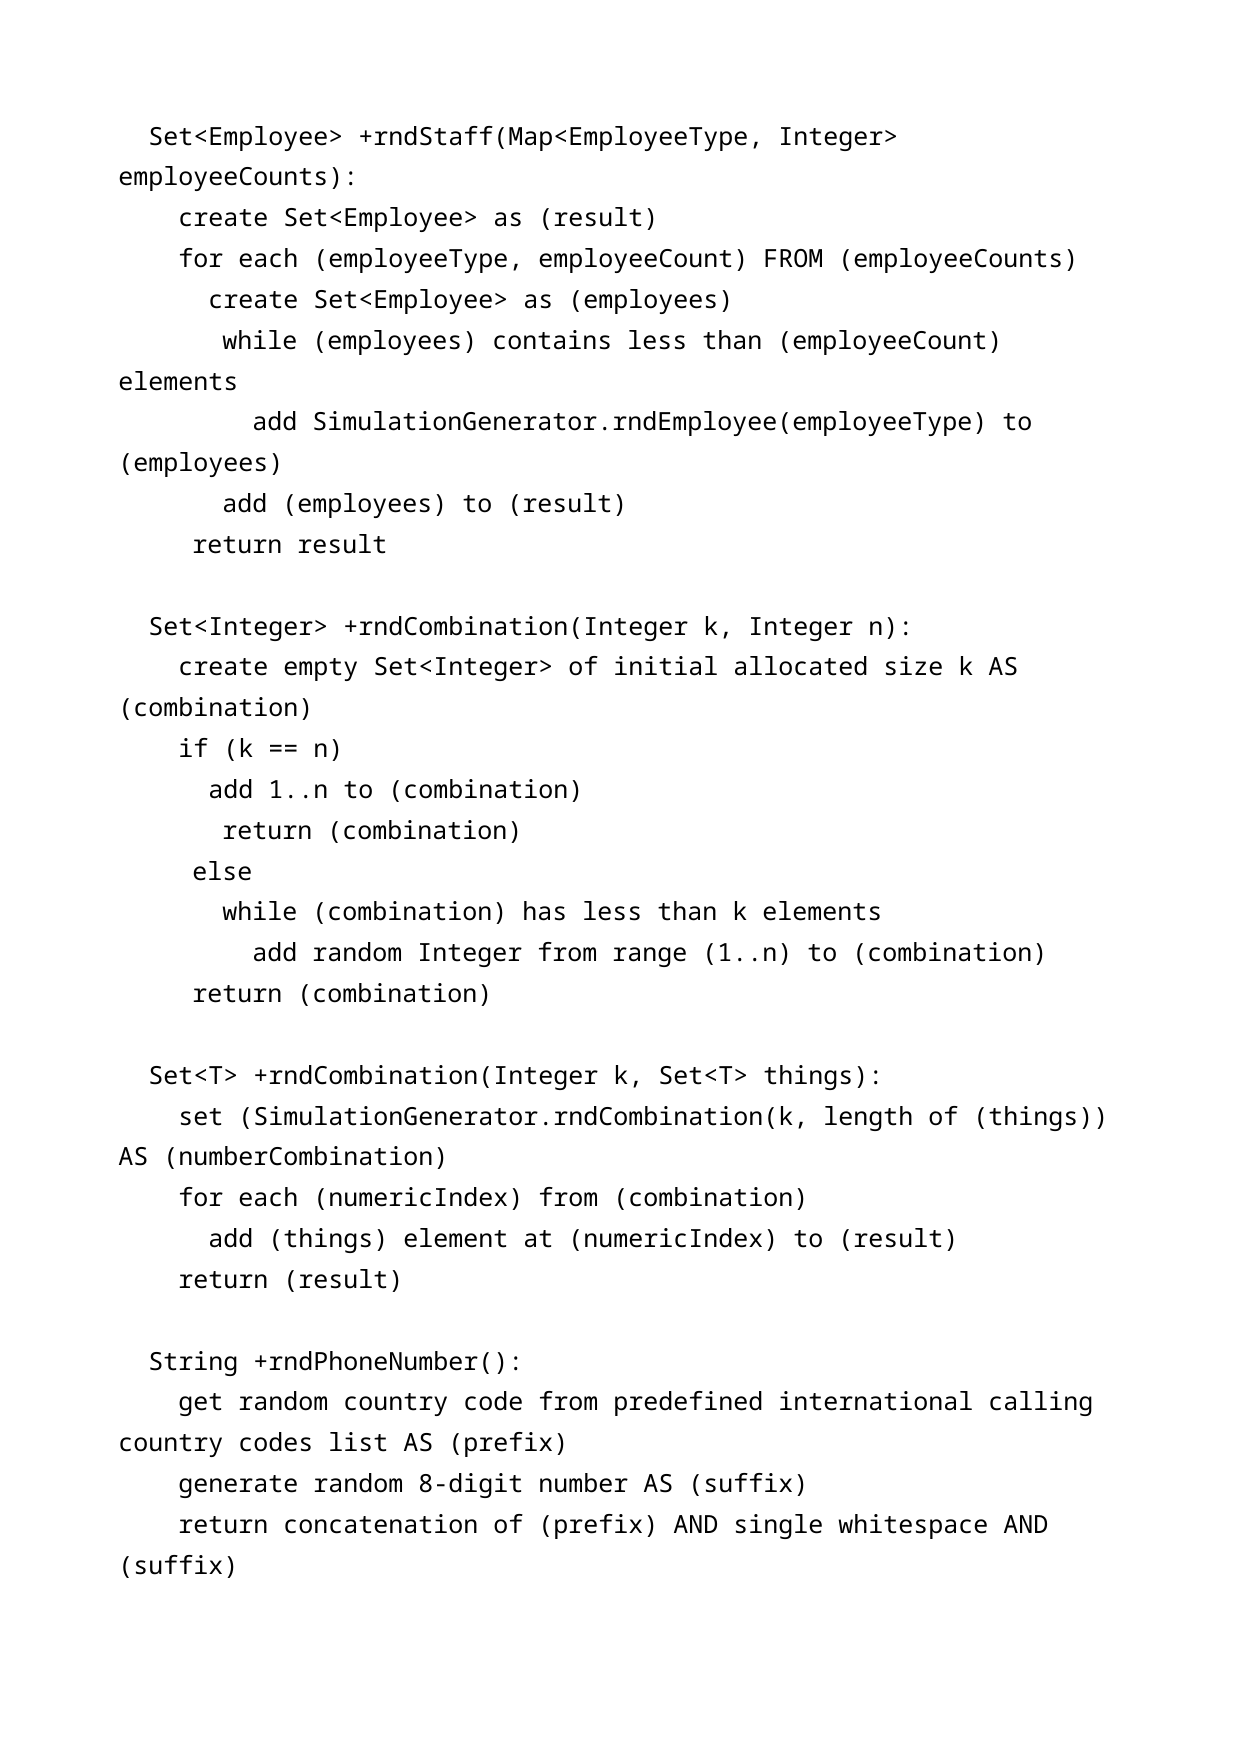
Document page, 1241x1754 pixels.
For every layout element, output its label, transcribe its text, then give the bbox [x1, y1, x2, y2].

text Set<Employee> +rndStaff(Map<EmployeeType, Integer> employeeCounts): create Set<Employee> as (result) for each (employeeType, employeeCount) FROM (employeeCounts) create Set<Employee> as (employees) while (employees) contains less than (employeeCount) elements add SimulationGenerator.rndEmployee(employeeType) to (employees) add (employees) to (result) return result Set<Integer> +rndCombination(Integer k, Integer n): create empty Set<Integer> of initial allocated size k AS (combination) if (k == n) add 1..n to (combination) return (combination) else while (combination) has less than k elements add random Integer from range (1..n) to (combination) return (combination) Set<T> +rndCombination(Integer k, Set<T> things): set (SimulationGenerator.rndCombination(k, length of (things)) AS (numberCombination) for each (numericIndex) from (combination) add (things) element at (numericIndex) to (result) return (result) String +rndPhoneNumber(): get random country code from predefined international calling country codes list AS (prefix) generate random 8-digit number AS (suffix) return concatenation of (prefix) AND single whitespace AND (suffix) [118, 118, 1122, 1622]
